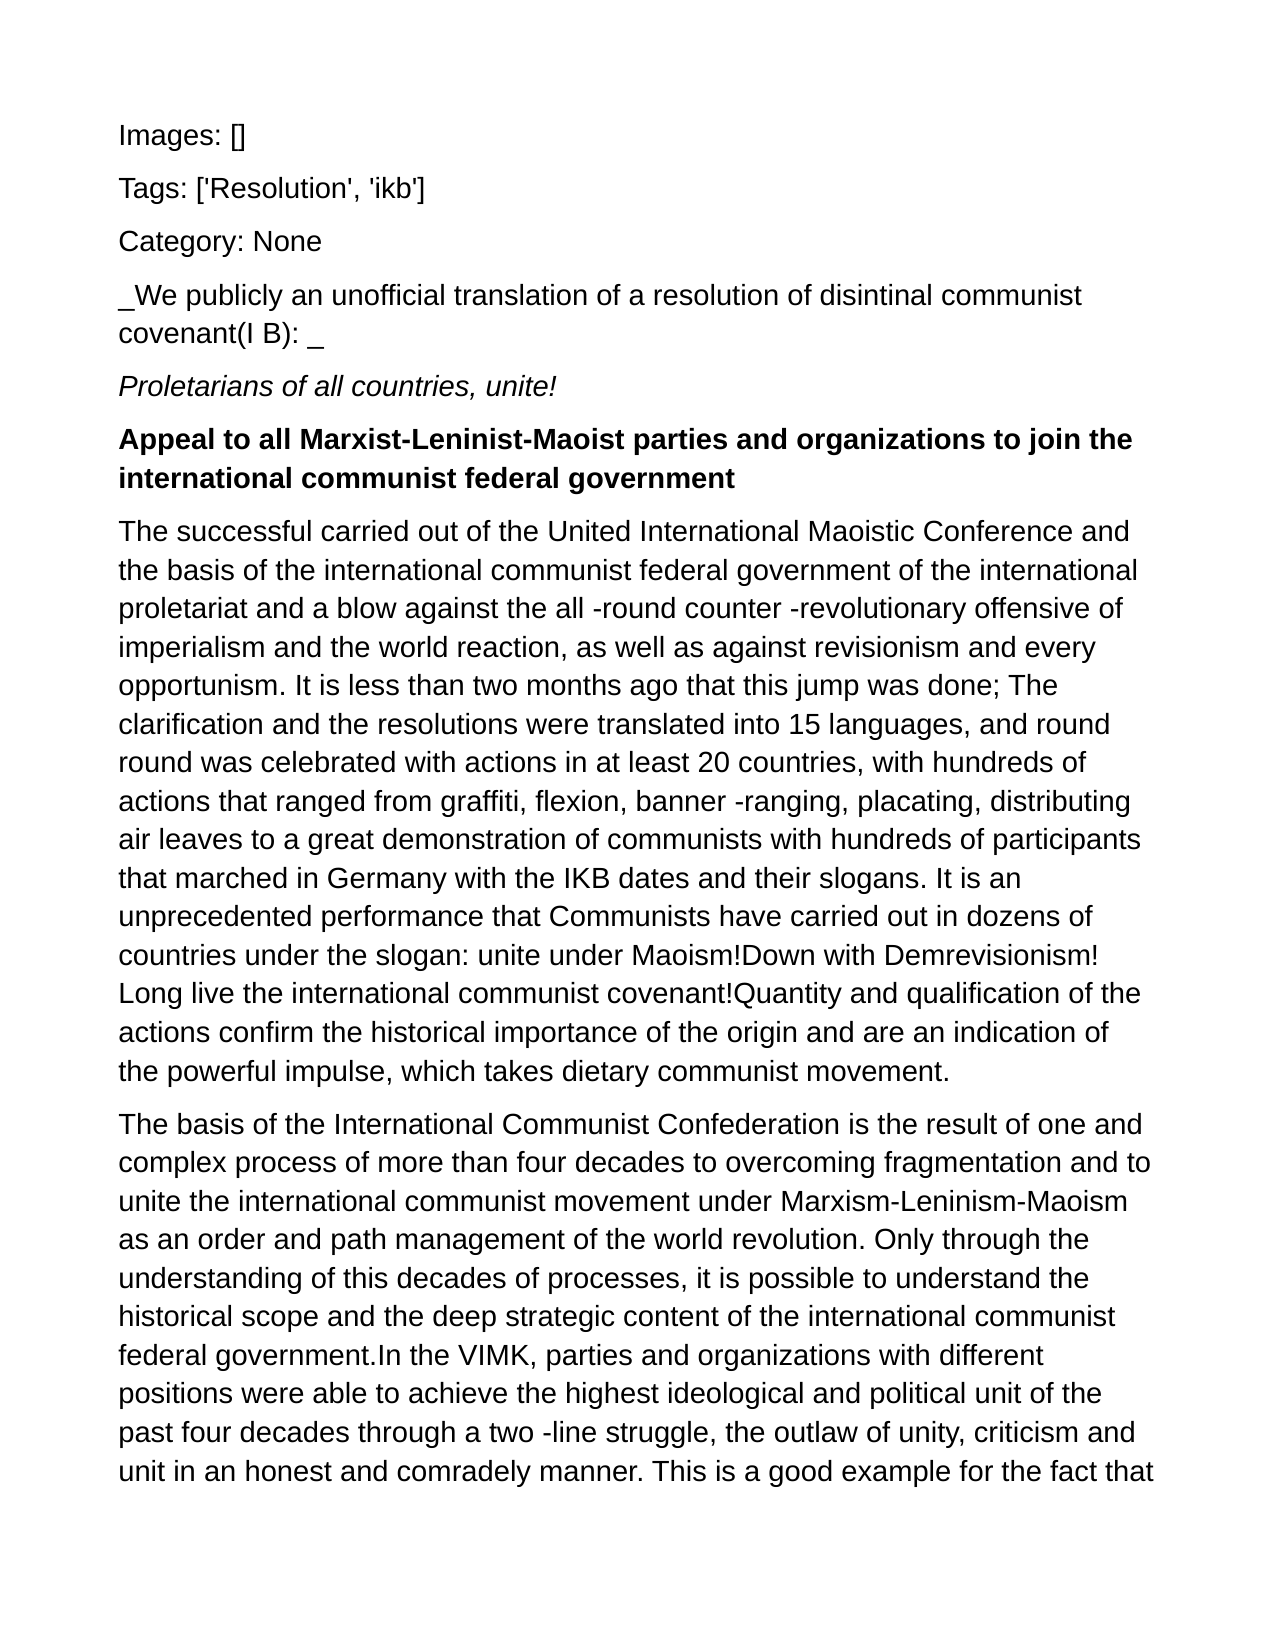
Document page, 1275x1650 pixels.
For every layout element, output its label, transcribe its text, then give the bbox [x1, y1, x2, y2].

text The basis of the International Communist Confederation is the result of one and complex process of more than four decades to overcoming fragmentation and to unite the international communist movement under Marxism-Leninism-Maoism as an order and path management of the world revolution. Only through the understanding of this decades of processes, it is possible to understand the historical scope and the deep strategic content of the international communist federal government.In the VIMK, parties and organizations with different positions were able to achieve the highest ideological and political unit of the past four decades through a two -line struggle, the outlaw of unity, criticism and unit in an honest and comradely manner. This is a good example for the fact that [118, 1107, 1157, 1487]
text _We publicly an unofficial translation of a resolution of disintinal communist covenant(I B): _ [118, 277, 1157, 349]
text The successful carried out of the United International Maoistic Conference and the basis of the international communist federal government of the international proletariat and a blow against the all -round counter -revolutionary offensive of imperialism and the world reaction, as well as against revisionism and every opportunism. It is less than two months ago that this jump was done; The clarification and the resolutions were translated into 15 languages, and round round was celebrated with actions in at least 20 countries, with hundreds of actions that ranged from graffiti, flexion, banner -ranging, placating, distributing air leaves to a great demonstration of communists with hundreds of participants that marched in Germany with the IKB dates and their slogans. It is an unprecedented performance that Communists have carried out in dozens of countries under the slogan: unite under Maoism!Down with Demrevisionism!Long live the international communist covenant!Quantity and qualification of the actions confirm the historical importance of the origin and are an indication of the powerful impulse, which takes dietary communist movement. [118, 514, 1157, 1087]
text Tags: ['Resolution', 'ikb'] [118, 171, 1157, 205]
text Appeal to all Marxist-Leninist-Maoist parties and organizations to join the international communist federal government [118, 422, 1157, 494]
text Proletarians of all countries, unite! [118, 369, 1157, 403]
text Images: [] [118, 118, 1157, 152]
text Category: None [118, 224, 1157, 258]
